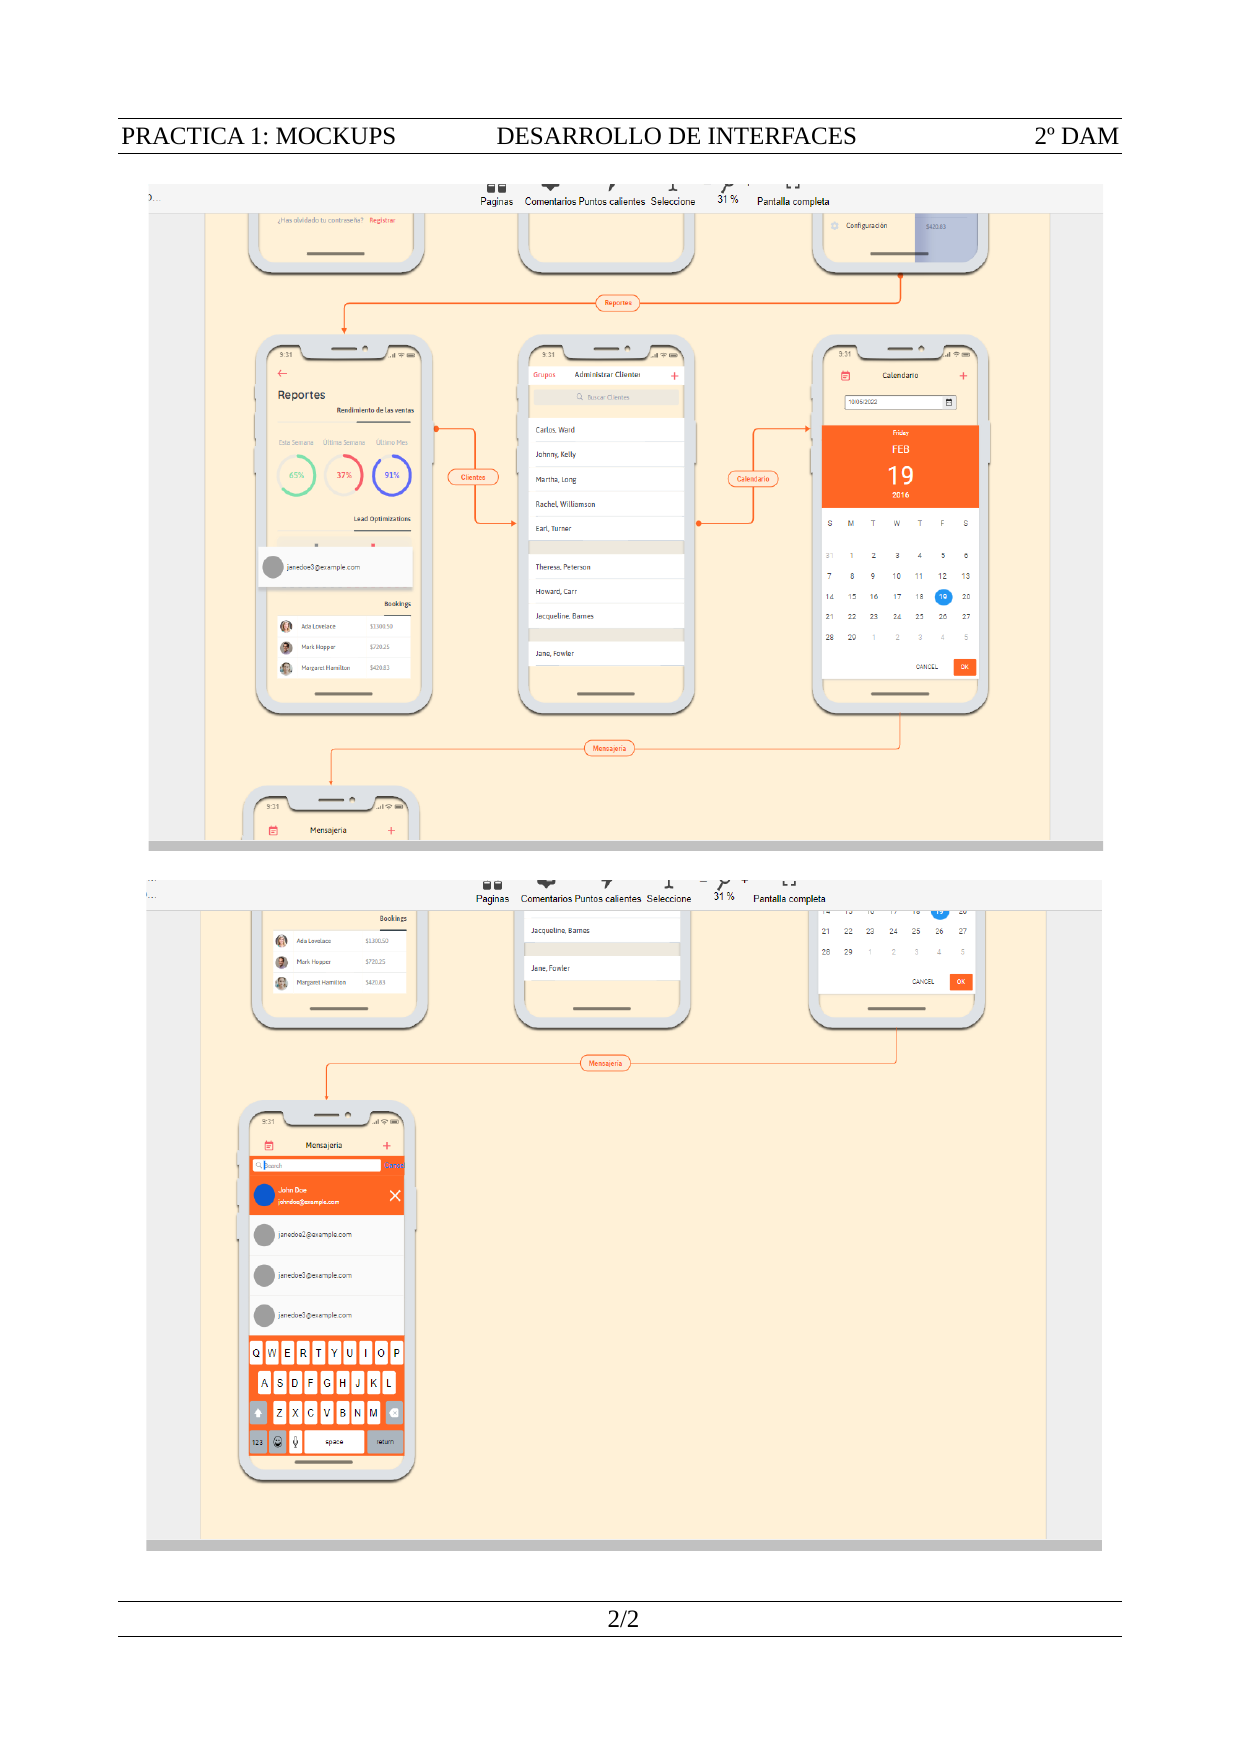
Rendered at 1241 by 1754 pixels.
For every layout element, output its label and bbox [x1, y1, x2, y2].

picture [148, 184, 1104, 851]
picture [146, 880, 1102, 1551]
